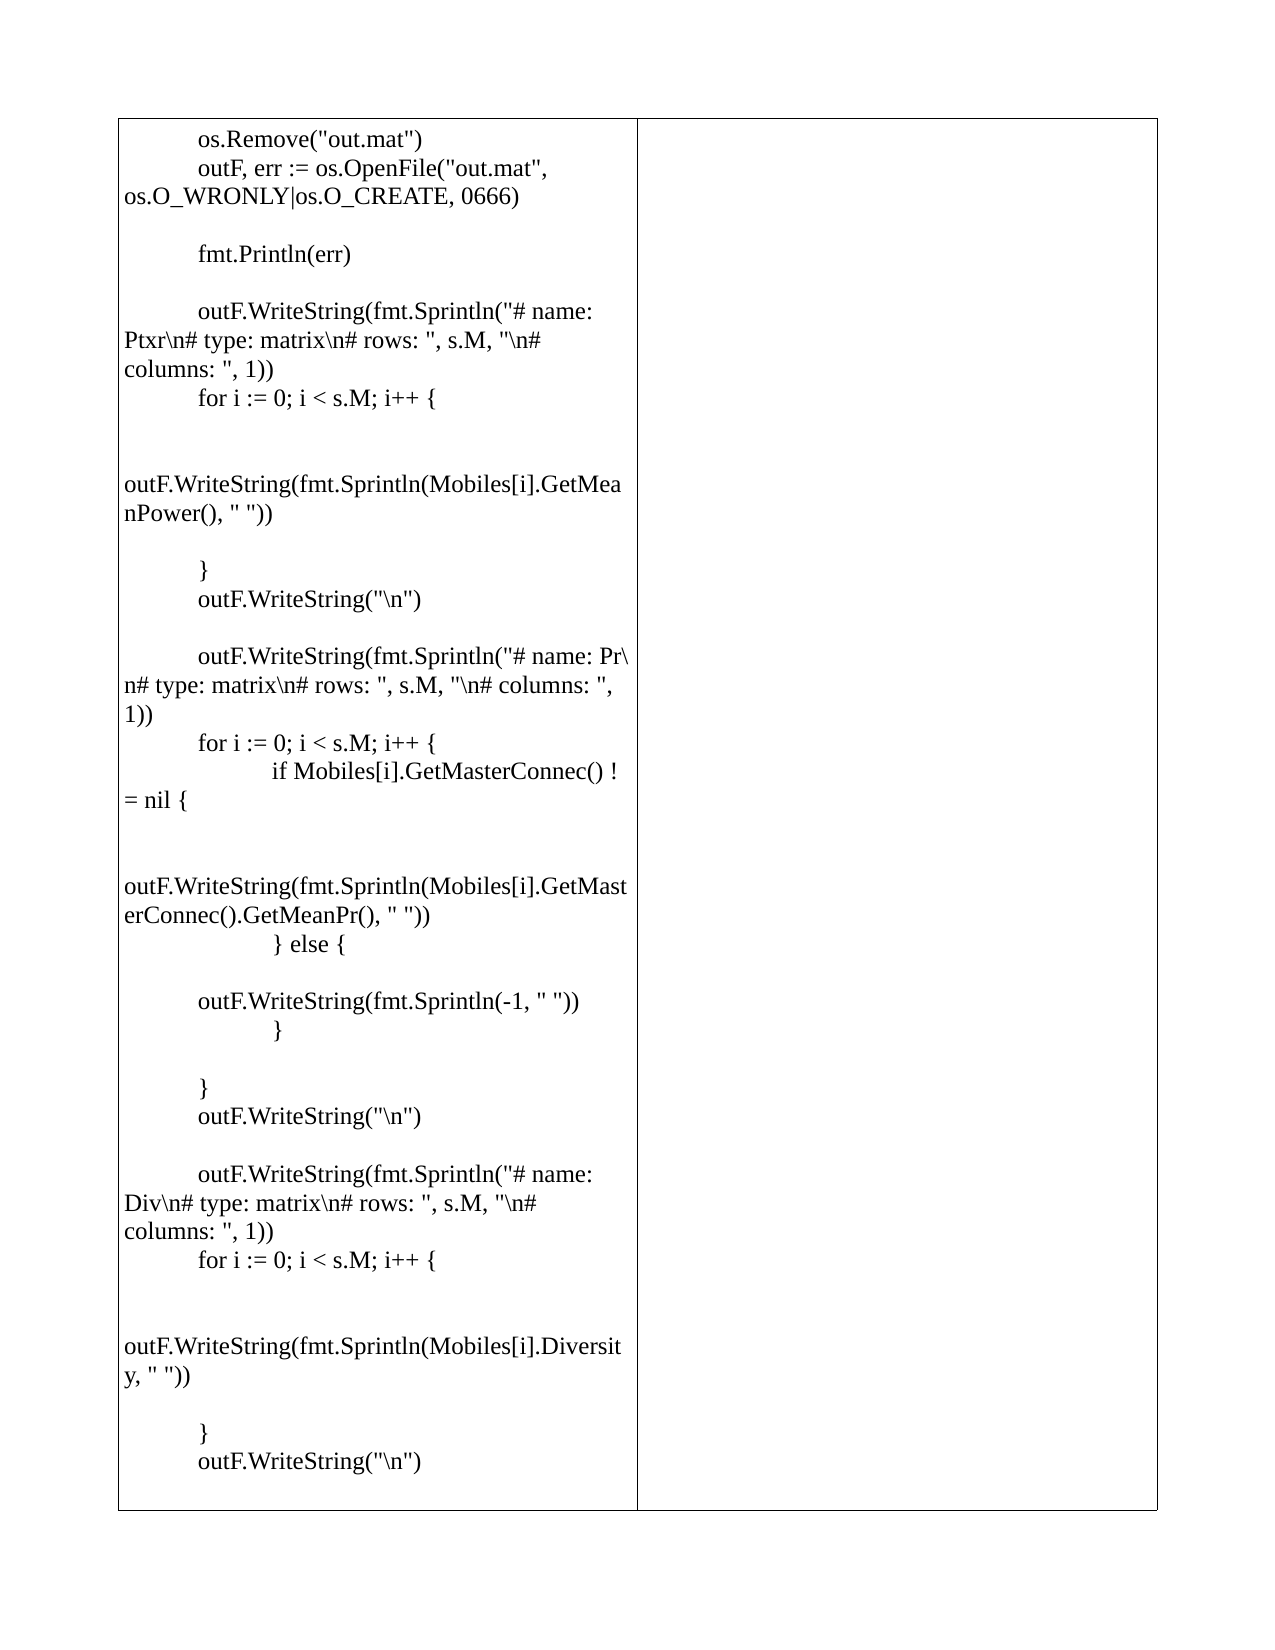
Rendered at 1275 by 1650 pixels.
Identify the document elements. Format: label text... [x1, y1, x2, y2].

table_cell [638, 119, 1157, 1510]
table_cell os.Remove("out.mat") outF, err := os.OpenFile("out.mat", os.O_WRONLY|os.O_CREATE, 0666) fmt.Println(err) outF.WriteString(fmt.Sprintln("# name: Ptxr\n# type: matrix\n# rows: ", s.M, "\n# columns: ", 1)) for i := 0; i < s.M; i++ { outF.WriteString(fmt.Sprintln(Mobiles[i].GetMeanPower(), " ")) } outF.WriteString("\n") outF.WriteString(fmt.Sprintln("# name: Pr\n# type: matrix\n# rows: ", s.M, "\n# columns: ", 1)) for i := 0; i < s.M; i++ { if Mobiles[i].GetMasterConnec() != nil { outF.WriteString(fmt.Sprintln(Mobiles[i].GetMasterConnec().GetMeanPr(), " ")) } else { outF.WriteString(fmt.Sprintln(-1, " ")) } } outF.WriteString("\n") outF.WriteString(fmt.Sprintln("# name: Div\n# type: matrix\n# rows: ", s.M, "\n# columns: ", 1)) for i := 0; i < s.M; i++ { outF.WriteString(fmt.Sprintln(Mobiles[i].Diversity, " ")) } outF.WriteString("\n") [119, 119, 637, 1510]
